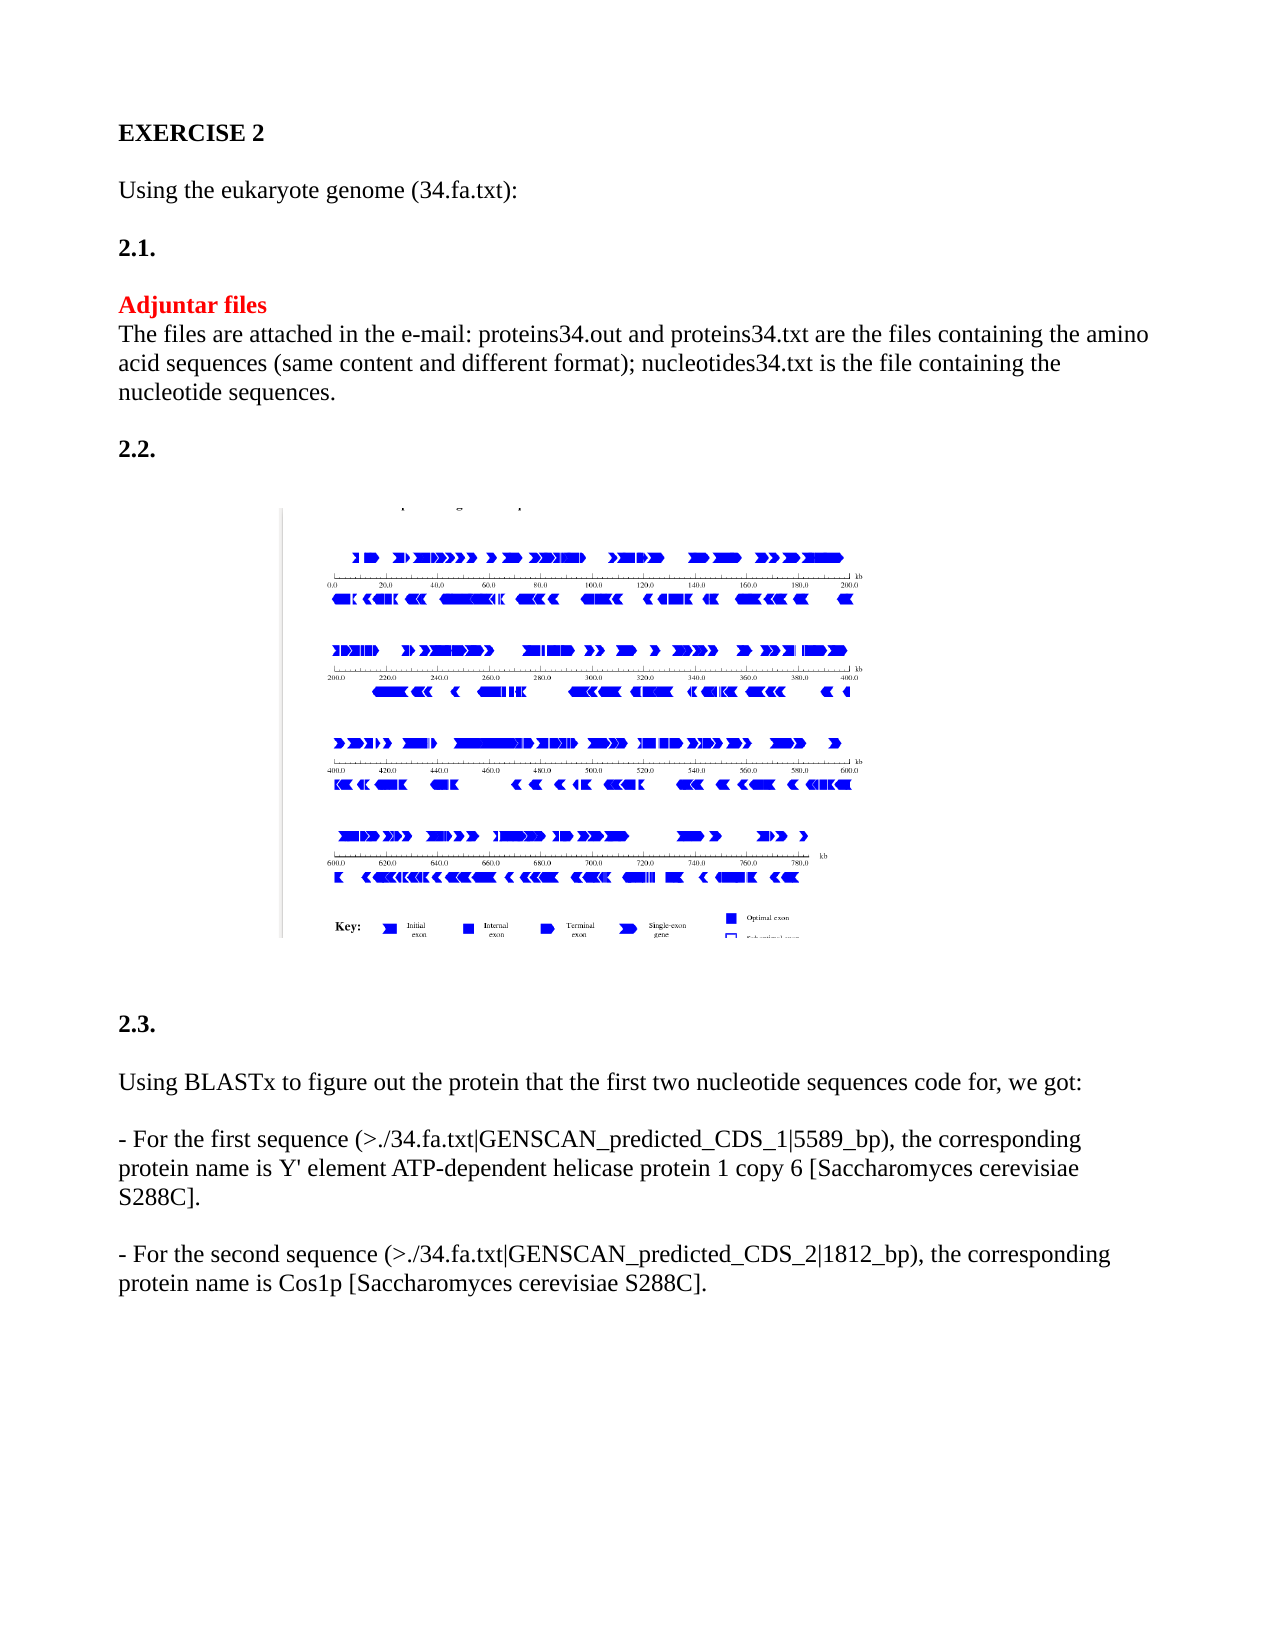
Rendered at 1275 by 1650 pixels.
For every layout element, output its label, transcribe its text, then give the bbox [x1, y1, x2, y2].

text EXERCISE 2 [118, 118, 1157, 147]
text 2.3. [118, 1009, 1157, 1038]
text Using the eukaryote genome (34.fa.txt): [118, 176, 1157, 204]
text 2.1. [118, 233, 1157, 262]
text 2.2. [118, 434, 1157, 463]
text - For the second sequence (>./34.fa.txt|GENSCAN_predicted_CDS_2|1812_bp), the corresponding protein name is Cos1p [Saccharomyces cerevisiae S288C]. [118, 1239, 1157, 1297]
text Using BLASTx to figure out the protein that the first two nucleotide sequences code for, we got: [118, 1067, 1157, 1096]
text Adjuntar files [118, 291, 1157, 319]
text - For the first sequence (>./34.fa.txt|GENSCAN_predicted_CDS_1|5589_bp), the corresponding protein name is Y' element ATP-dependent helicase protein 1 copy 6 [Saccharomyces cerevisiae S288C]. [118, 1124, 1157, 1211]
text The files are attached in the e-mail: proteins34.out and proteins34.txt are the files containing the amino acid sequences (same content and different format); nucleotides34.txt is the file containing the nucleotide sequences. [118, 319, 1157, 406]
picture [278, 508, 895, 938]
